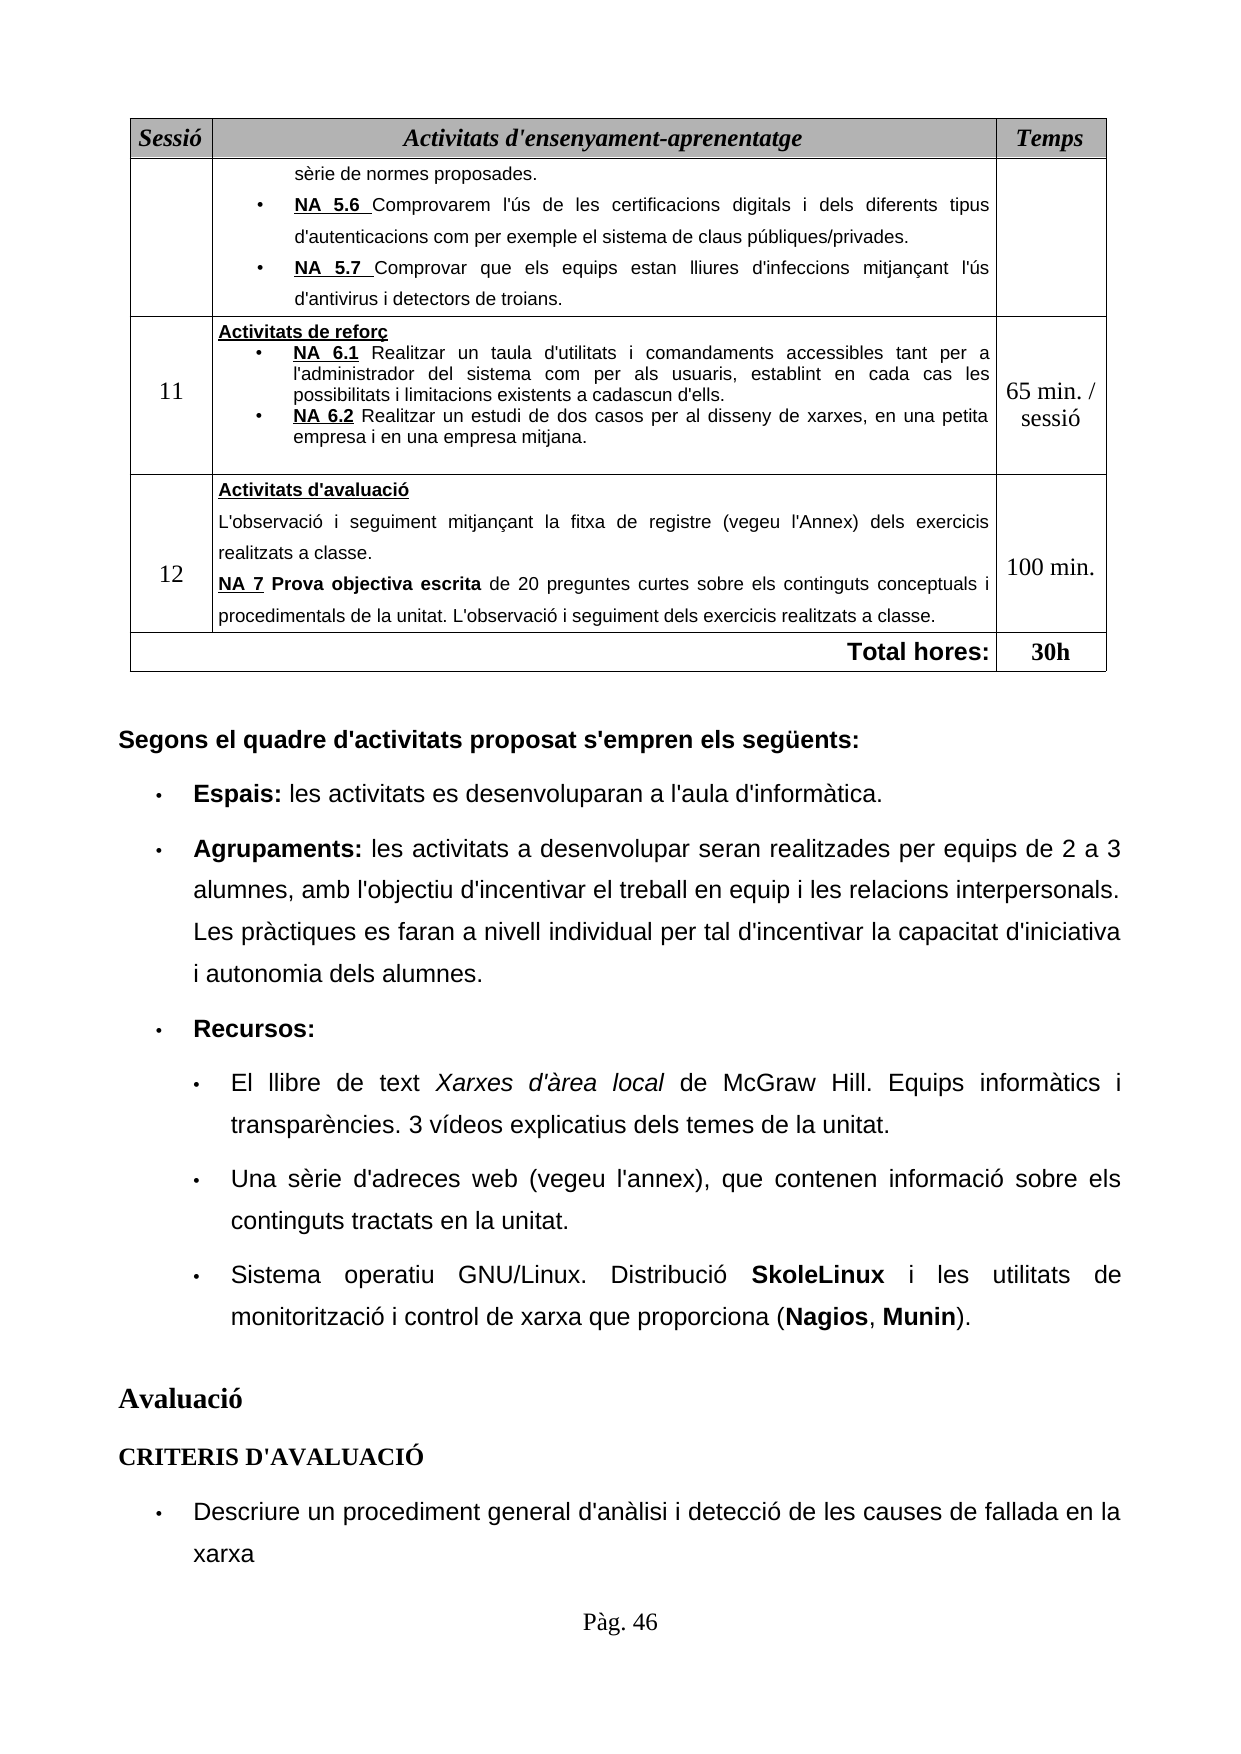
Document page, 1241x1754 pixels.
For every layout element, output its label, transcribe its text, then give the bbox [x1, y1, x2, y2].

list Recursos: [156, 1014, 1122, 1042]
list Descriure un procediment general d'anàlisi i detecció de les causes de fallada en la xarxa [156, 1498, 1122, 1567]
table_cell Activitats de reforç NA 6.1 Realitzar un taula d'utilitats i comandaments accessibles tant per a l'administrador del sistema com per als usuaris, establint en cada cas les possibilitats i limitacions existents a cadascun d'ells. NA 6.2 Realitzar un estudi de dos casos per al disseny de xarxes, en una petita empresa i en una empresa mitjana. [213, 317, 996, 474]
table_header Temps [997, 119, 1106, 157]
list Agrupaments: les activitats a desenvolupar seran realitzades per equips de 2 a 3 alumnes, amb l'objectiu d'incentivar el treball en equip i les relacions interpersonals. Les pràctiques es faran a nivell individual per tal d'incentivar la capacitat d'iniciativa i autonomia dels alumnes. [156, 834, 1122, 988]
table_cell Total hores: [131, 633, 996, 671]
list Una sèrie d'adreces web (vegeu l'annex), que contenen informació sobre els continguts tractats en la unitat. [193, 1165, 1122, 1235]
table_header Activitats d'ensenyament-aprenentatge [213, 119, 996, 157]
table_cell 100 min. [997, 475, 1106, 632]
table_cell 30h [997, 633, 1106, 671]
subtitle Avaluació [118, 1383, 1122, 1415]
table_cell Activitats d'avaluació L'observació i seguiment mitjançant la fitxa de registre (vegeu l'Annex) dels exercicis realitzats a classe. NA 7 Prova objectiva escrita de 20 preguntes curtes sobre els continguts conceptuals i procedimentals de la unitat. L'observació i seguiment dels exercicis realitzats a classe. [213, 475, 996, 632]
list Espais: les activitats es desenvoluparan a l'aula d'informàtica. [156, 780, 1122, 808]
table_header Sessió [131, 119, 212, 157]
table_cell 12 [131, 475, 212, 632]
text CRITERIS D'AVALUACIÓ [118, 1443, 1122, 1471]
table_cell sèrie de normes proposades. NA 5.6 Comprovarem l'ús de les certificacions digitals i dels diferents tipus d'autenticacions com per exemple el sistema de claus públiques/privades. NA 5.7 Comprovar que els equips estan lliures d'infeccions mitjançant l'ús d'antivirus i detectors de troians. [213, 159, 996, 316]
table_cell [997, 159, 1106, 316]
table_cell 65 min. / sessió [997, 317, 1106, 474]
table_cell [131, 159, 212, 316]
table_cell 11 [131, 317, 212, 474]
list El llibre de text Xarxes d'àrea local de McGraw Hill. Equips informàtics i transparències. 3 vídeos explicatius dels temes de la unitat. [193, 1069, 1122, 1139]
list Sistema operatiu GNU/Linux. Distribució SkoleLinux i les utilitats de monitorització i control de xarxa que proporciona (Nagios, Munin). [193, 1261, 1122, 1331]
text Segons el quadre d'activitats proposat s'empren els següents: [118, 726, 1122, 754]
